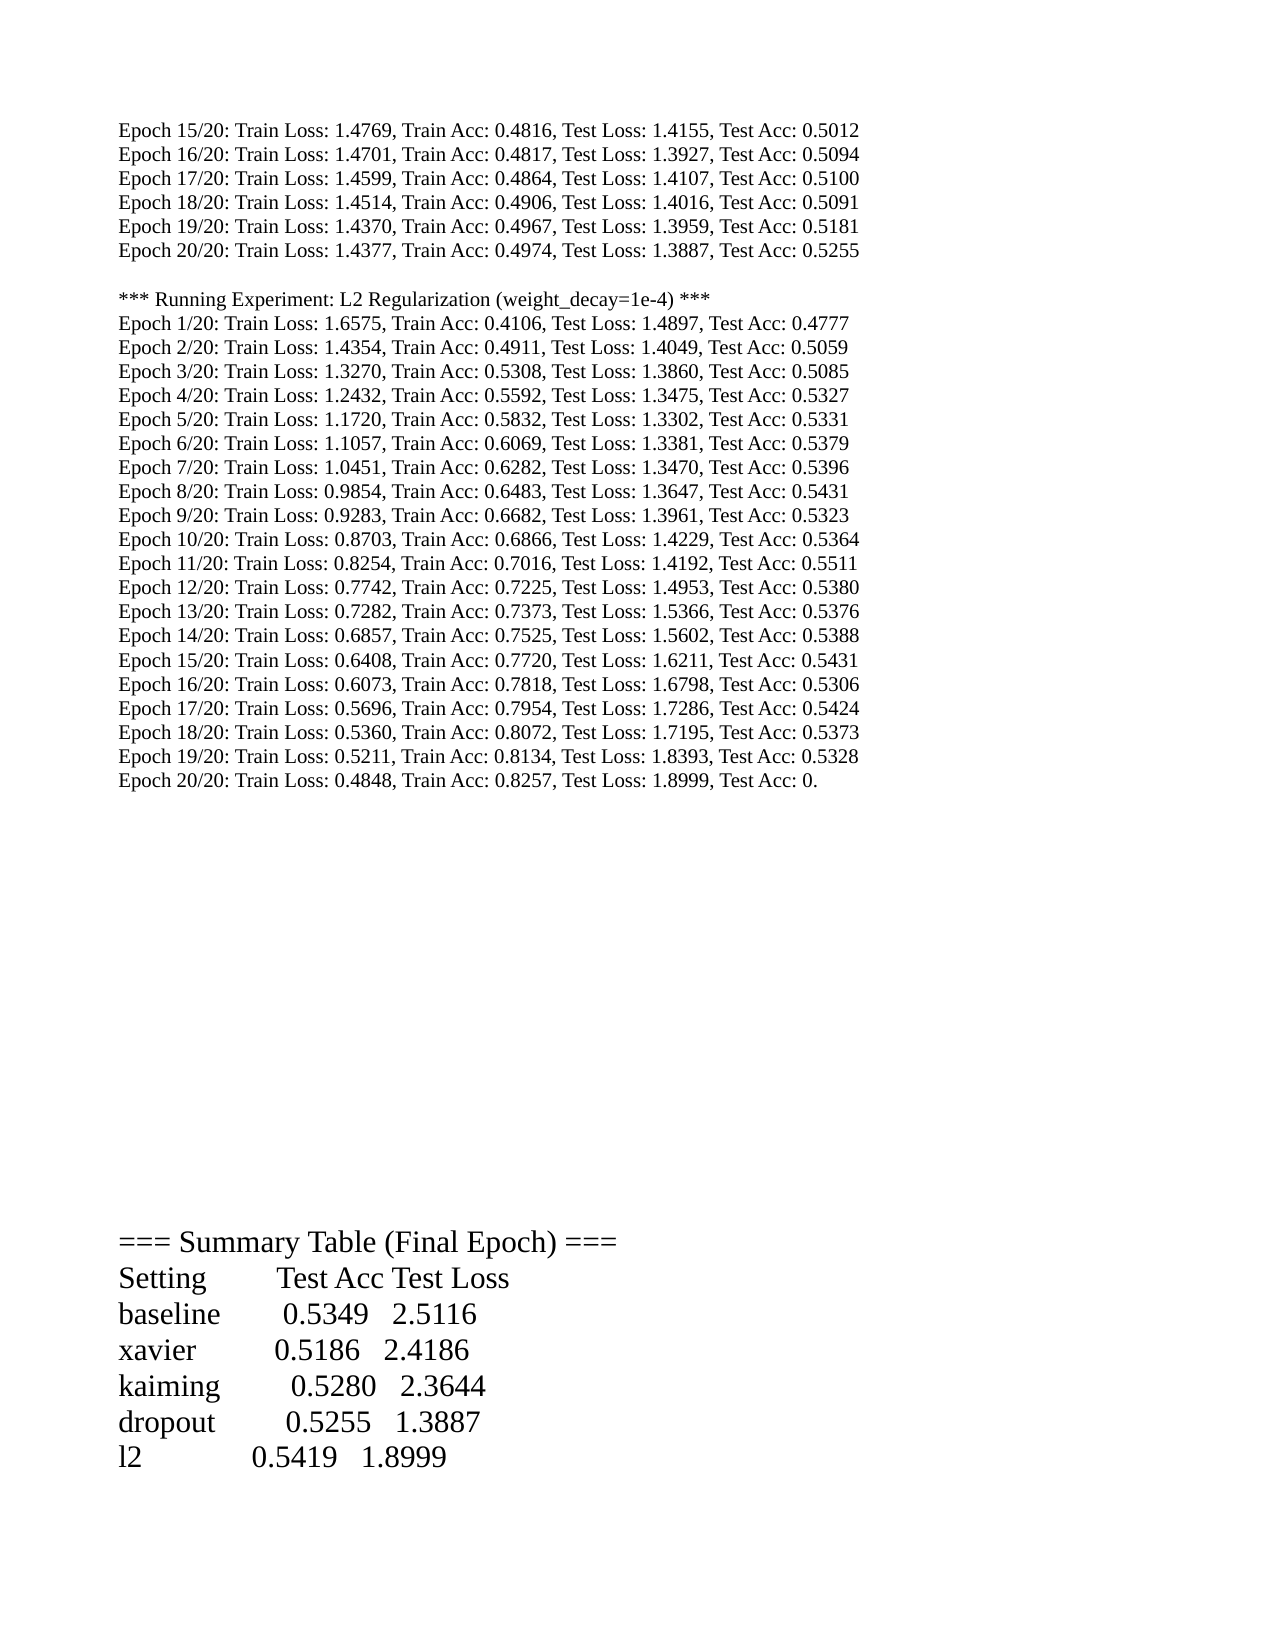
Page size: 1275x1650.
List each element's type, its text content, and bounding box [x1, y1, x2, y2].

text Epoch 20/20: Train Loss: 0.4848, Train Acc: 0.8257, Test Loss: 1.8999, Test Acc: 0. [118, 768, 1157, 792]
text baseline 0.5349 2.5116 [118, 1295, 1157, 1331]
text *** Running Experiment: L2 Regularization (weight_decay=1e-4) *** [118, 287, 1157, 311]
text Epoch 1/20: Train Loss: 1.6575, Train Acc: 0.4106, Test Loss: 1.4897, Test Acc: 0.4777 [118, 311, 1157, 335]
text Epoch 15/20: Train Loss: 0.6408, Train Acc: 0.7720, Test Loss: 1.6211, Test Acc: 0.5431 [118, 647, 1157, 672]
text Epoch 5/20: Train Loss: 1.1720, Train Acc: 0.5832, Test Loss: 1.3302, Test Acc: 0.5331 [118, 407, 1157, 431]
text xavier 0.5186 2.4186 [118, 1331, 1157, 1367]
text Epoch 3/20: Train Loss: 1.3270, Train Acc: 0.5308, Test Loss: 1.3860, Test Acc: 0.5085 [118, 359, 1157, 383]
text Epoch 15/20: Train Loss: 1.4769, Train Acc: 0.4816, Test Loss: 1.4155, Test Acc: 0.5012 [118, 118, 1157, 142]
text Epoch 13/20: Train Loss: 0.7282, Train Acc: 0.7373, Test Loss: 1.5366, Test Acc: 0.5376 [118, 599, 1157, 623]
text Epoch 8/20: Train Loss: 0.9854, Train Acc: 0.6483, Test Loss: 1.3647, Test Acc: 0.5431 [118, 479, 1157, 503]
text l2 0.5419 1.8999 [118, 1439, 1157, 1475]
text Epoch 6/20: Train Loss: 1.1057, Train Acc: 0.6069, Test Loss: 1.3381, Test Acc: 0.5379 [118, 431, 1157, 455]
text Setting Test Acc Test Loss [118, 1259, 1157, 1295]
text Epoch 14/20: Train Loss: 0.6857, Train Acc: 0.7525, Test Loss: 1.5602, Test Acc: 0.5388 [118, 623, 1157, 647]
text Epoch 18/20: Train Loss: 0.5360, Train Acc: 0.8072, Test Loss: 1.7195, Test Acc: 0.5373 [118, 720, 1157, 744]
text Epoch 9/20: Train Loss: 0.9283, Train Acc: 0.6682, Test Loss: 1.3961, Test Acc: 0.5323 [118, 503, 1157, 527]
text Epoch 18/20: Train Loss: 1.4514, Train Acc: 0.4906, Test Loss: 1.4016, Test Acc: 0.5091 [118, 190, 1157, 214]
text Epoch 17/20: Train Loss: 0.5696, Train Acc: 0.7954, Test Loss: 1.7286, Test Acc: 0.5424 [118, 696, 1157, 720]
text Epoch 19/20: Train Loss: 0.5211, Train Acc: 0.8134, Test Loss: 1.8393, Test Acc: 0.5328 [118, 744, 1157, 768]
text Epoch 7/20: Train Loss: 1.0451, Train Acc: 0.6282, Test Loss: 1.3470, Test Acc: 0.5396 [118, 455, 1157, 479]
text Epoch 4/20: Train Loss: 1.2432, Train Acc: 0.5592, Test Loss: 1.3475, Test Acc: 0.5327 [118, 383, 1157, 407]
text dropout 0.5255 1.3887 [118, 1403, 1157, 1439]
text Epoch 11/20: Train Loss: 0.8254, Train Acc: 0.7016, Test Loss: 1.4192, Test Acc: 0.5511 [118, 551, 1157, 575]
text Epoch 20/20: Train Loss: 1.4377, Train Acc: 0.4974, Test Loss: 1.3887, Test Acc: 0.5255 [118, 238, 1157, 262]
text Epoch 19/20: Train Loss: 1.4370, Train Acc: 0.4967, Test Loss: 1.3959, Test Acc: 0.5181 [118, 214, 1157, 238]
text Epoch 12/20: Train Loss: 0.7742, Train Acc: 0.7225, Test Loss: 1.4953, Test Acc: 0.5380 [118, 575, 1157, 599]
text kaiming 0.5280 2.3644 [118, 1367, 1157, 1403]
text Epoch 16/20: Train Loss: 1.4701, Train Acc: 0.4817, Test Loss: 1.3927, Test Acc: 0.5094 [118, 142, 1157, 166]
text Epoch 10/20: Train Loss: 0.8703, Train Acc: 0.6866, Test Loss: 1.4229, Test Acc: 0.5364 [118, 527, 1157, 551]
text Epoch 17/20: Train Loss: 1.4599, Train Acc: 0.4864, Test Loss: 1.4107, Test Acc: 0.5100 [118, 166, 1157, 190]
text Epoch 2/20: Train Loss: 1.4354, Train Acc: 0.4911, Test Loss: 1.4049, Test Acc: 0.5059 [118, 335, 1157, 359]
text Epoch 16/20: Train Loss: 0.6073, Train Acc: 0.7818, Test Loss: 1.6798, Test Acc: 0.5306 [118, 672, 1157, 696]
text === Summary Table (Final Epoch) === [118, 1223, 1157, 1259]
